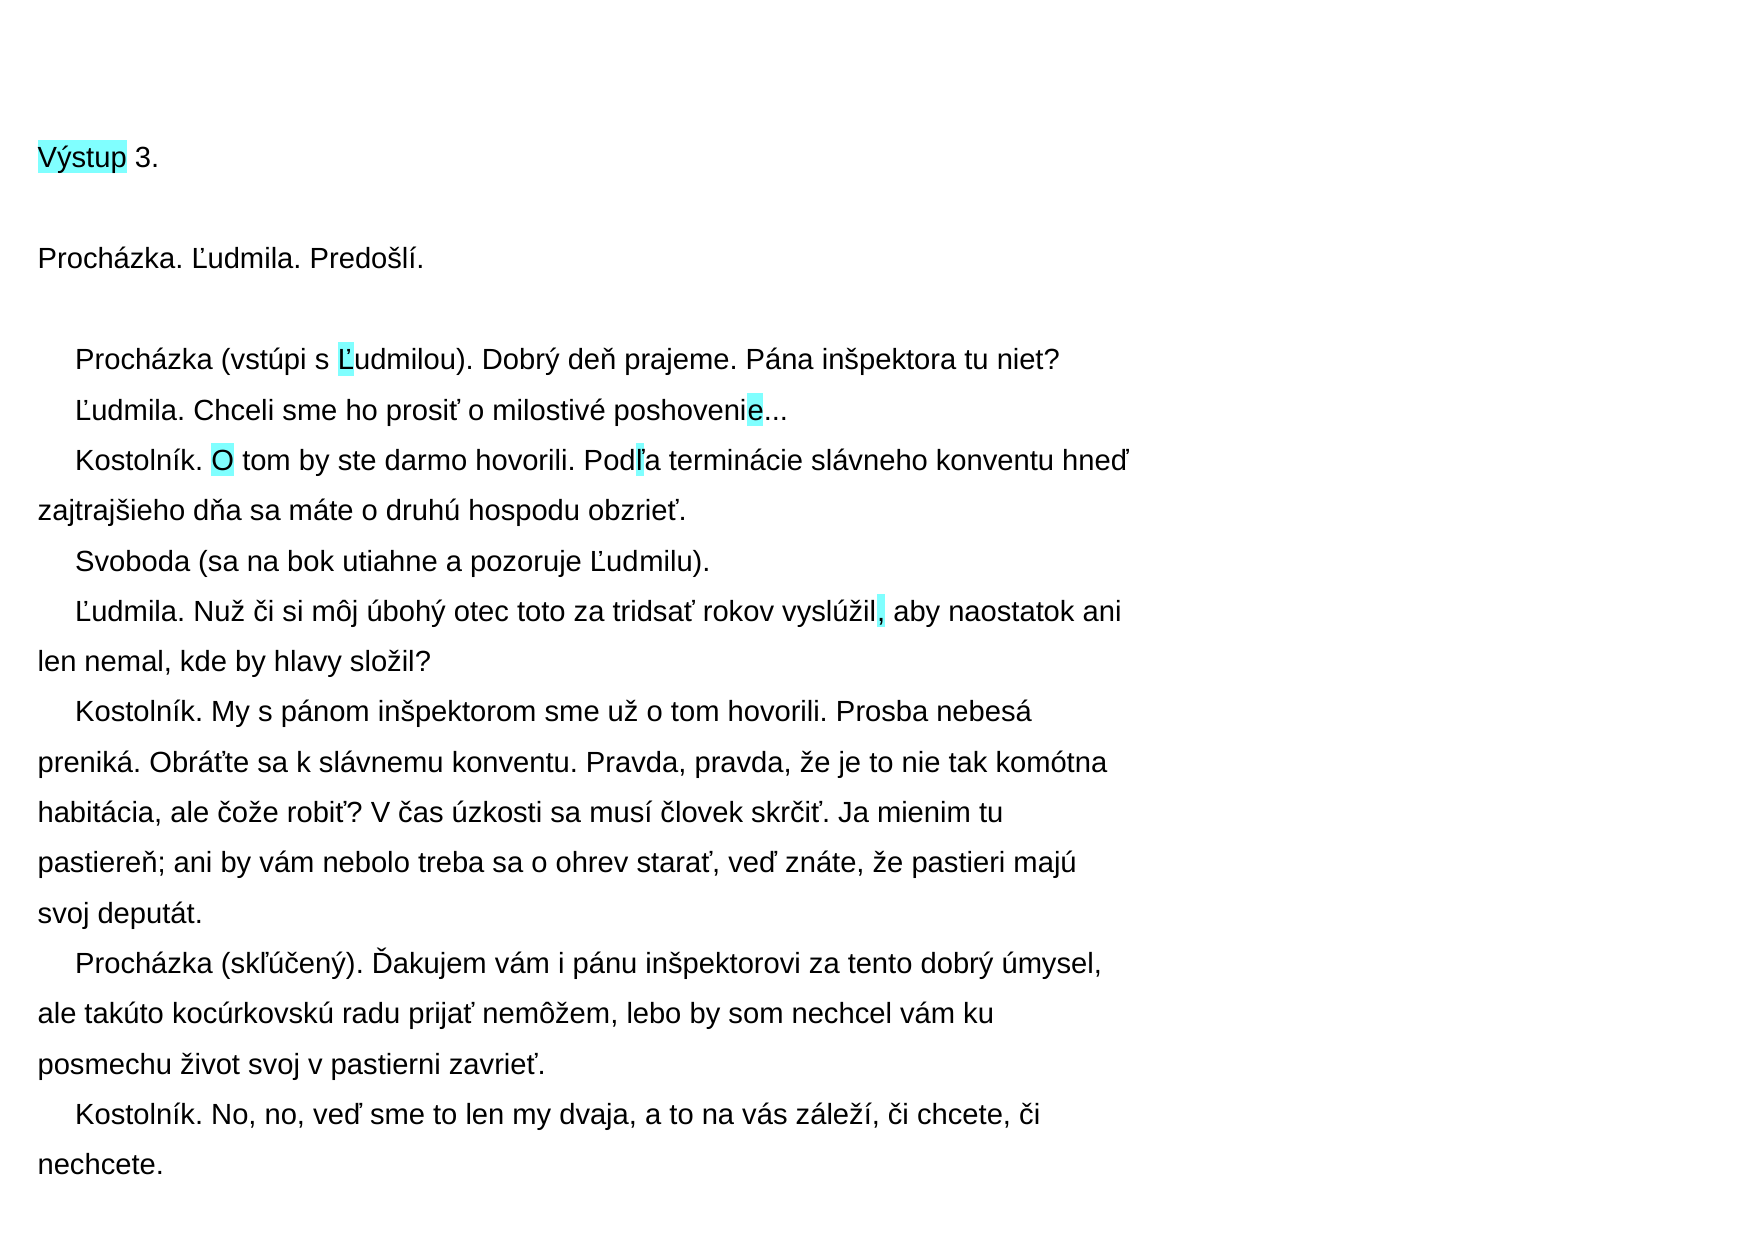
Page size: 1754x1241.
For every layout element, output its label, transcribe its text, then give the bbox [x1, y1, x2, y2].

text Kostolník. O tom by ste darmo hovorili. Podľa terminácie slávneho konventu hneď zajtraj­šieho dňa sa máte o druhú hospodu obzrieť. [37, 443, 1130, 527]
text Výstup 3. [37, 139, 1130, 173]
text Procházka (vstúpi s Ľudmilou). Dobrý deň prajeme. Pána inšpektora tu niet? [37, 342, 1130, 376]
text Procházka. Ľudmila. Predošlí. [37, 241, 1130, 274]
text Procházka (skľúčený). Ďakujem vám i pánu inšpektorovi za tento dobrý úmysel, ale takúto kocúrkovskú radu prijať nemôžem, lebo by som nechcel vám ku posmechu život svoj v pastierni zavrieť. [37, 946, 1130, 1080]
text Ľudmila. Nuž či si môj úbohý otec toto za tridsať rokov vyslúžil, aby naostatok ani len nemal, kde by hlavy složil? [37, 594, 1130, 678]
text Ľudmila. Chceli sme ho prosiť o milostivé poshovenie... [37, 393, 1130, 426]
text Svoboda (sa na bok utiahne a pozoruje Ľud­milu). [37, 543, 1130, 577]
text Kostolník. My s pánom inšpektorom sme už o tom hovorili. Prosba nebesá preniká. Obráťte sa k slávnemu konventu. Pravda, pravda, že je to nie tak komótna habitácia, ale čože robiť? V čas úzkosti sa musí človek skrčiť. Ja mienim tu pastiereň; ani by vám nebolo treba sa o ohrev starať, veď znáte, že pastieri majú svoj deputát. [37, 694, 1130, 929]
text Kostolník. No, no, veď sme to len my dvaja, a to na vás záleží, či chcete, či nechcete. [37, 1097, 1130, 1181]
